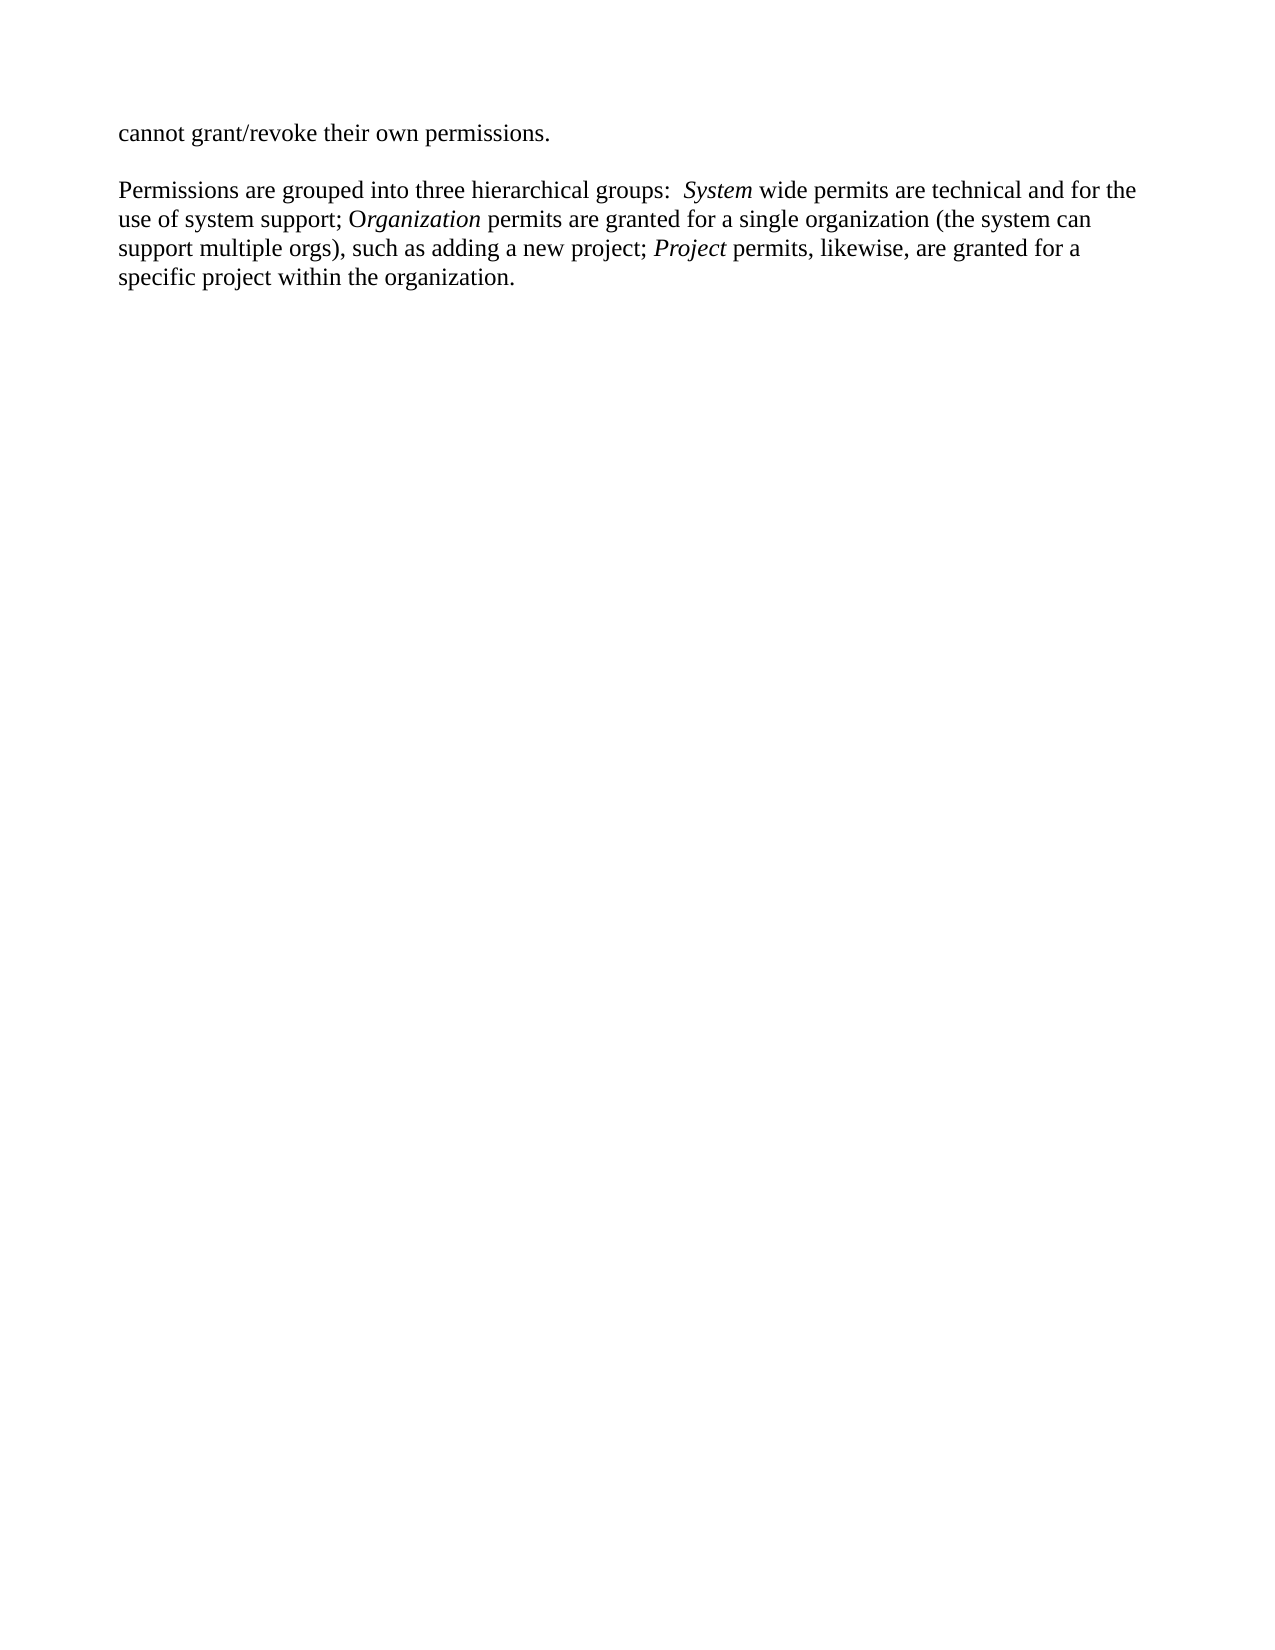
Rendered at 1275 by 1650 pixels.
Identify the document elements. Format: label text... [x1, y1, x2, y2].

text cannot grant/revoke their own permissions. [118, 118, 1157, 147]
text Permissions are grouped into three hierarchical groups: System wide permits are technical and for the use of system support; Organization permits are granted for a single organization (the system can support multiple orgs), such as adding a new project; Project permits, likewise, are granted for a specific project within the organization. [118, 176, 1157, 291]
